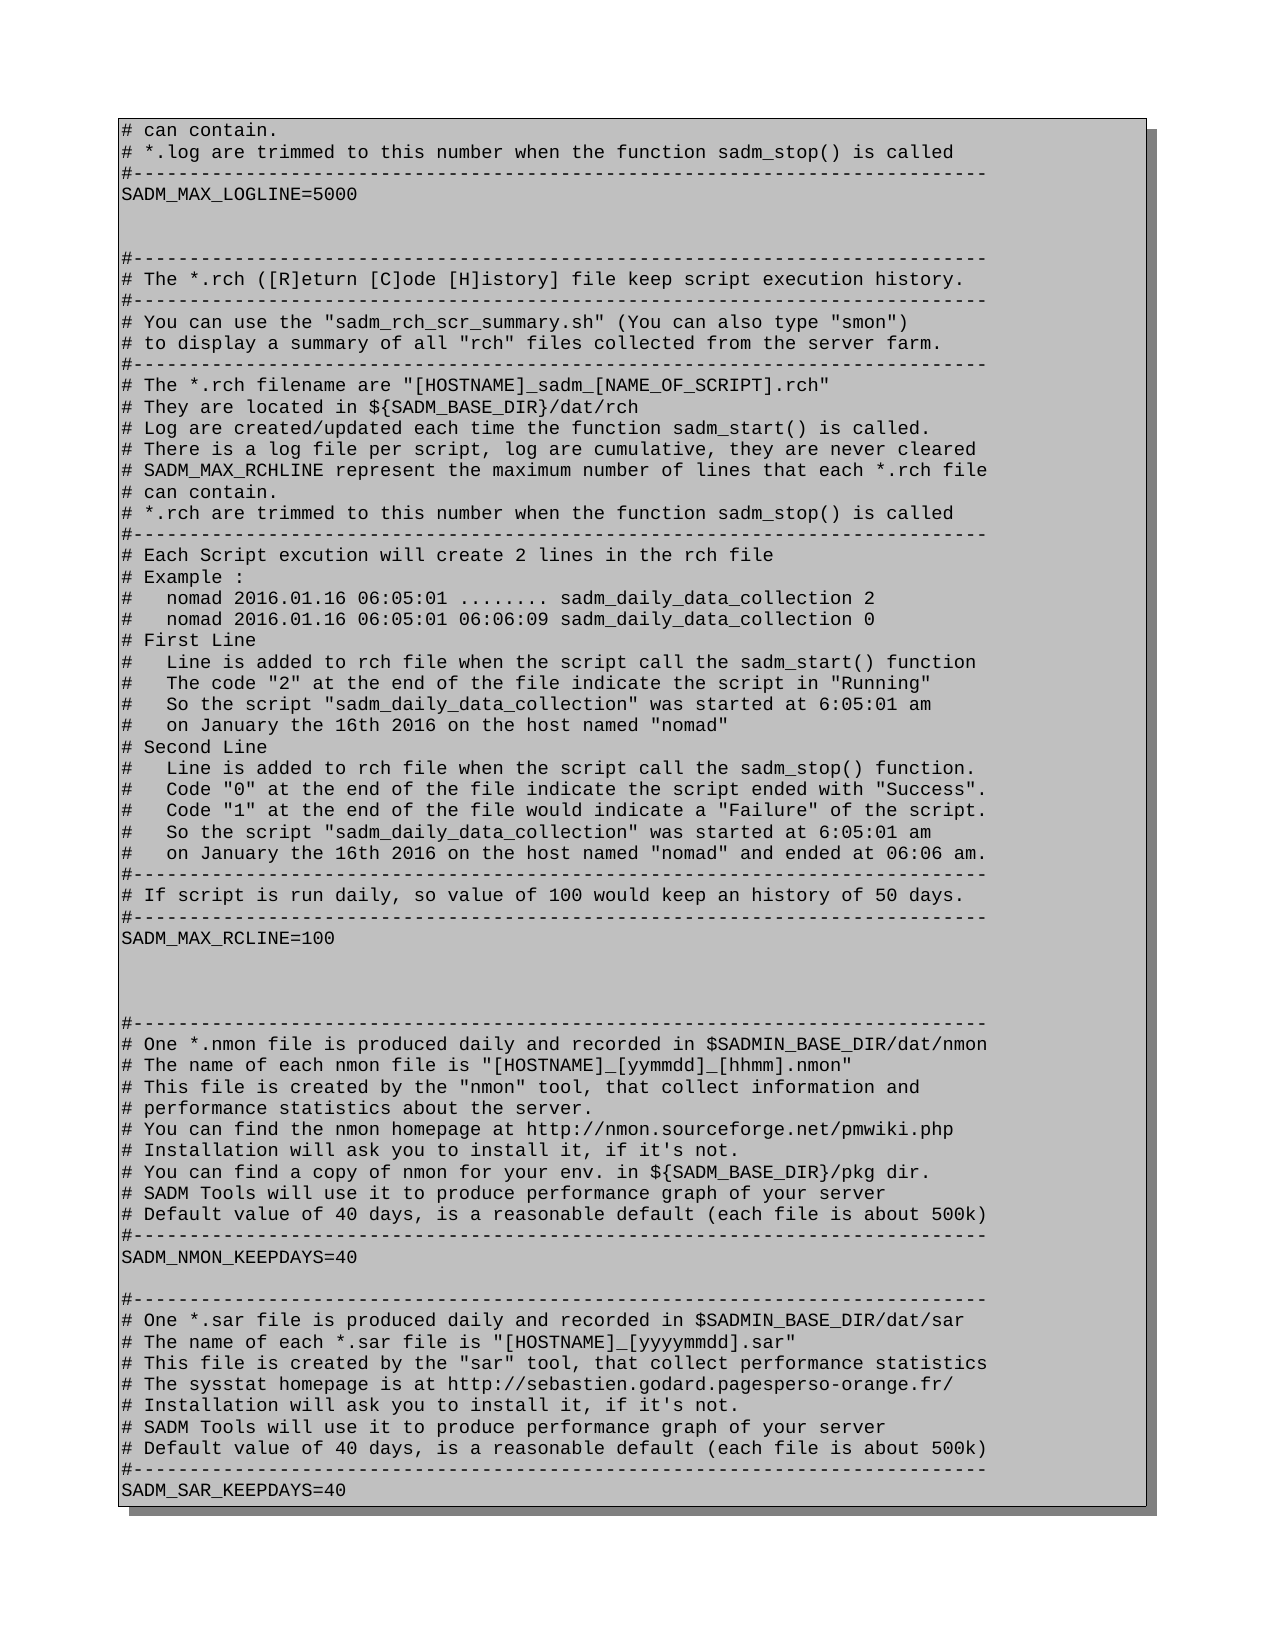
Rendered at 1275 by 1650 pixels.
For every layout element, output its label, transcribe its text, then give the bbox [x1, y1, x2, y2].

text # The sysstat homepage is at http://sebastien.godard.pagesperso-orange.fr/ [119, 1372, 1146, 1393]
text # Second Line [119, 734, 1146, 756]
text # Default value of 40 days, is a reasonable default (each file is about 500k) [119, 1202, 1146, 1223]
text # The *.rch filename are "[HOSTNAME]_sadm_[NAME_OF_SCRIPT].rch" [119, 373, 1146, 394]
text # *.log are trimmed to this number when the function sadm_stop() is called [119, 139, 1146, 161]
text # Each Script excution will create 2 lines in the rch file [119, 543, 1146, 564]
text #---------------------------------------------------------------------------- [119, 352, 1146, 373]
text # So the script "sadm_daily_data_collection" was started at 6:05:01 am [119, 819, 1146, 841]
text # One *.sar file is produced daily and recorded in $SADMIN_BASE_DIR/dat/sar [119, 1308, 1146, 1329]
text #---------------------------------------------------------------------------- [119, 1223, 1146, 1244]
text # Example : [119, 564, 1146, 586]
text #---------------------------------------------------------------------------- [119, 288, 1146, 309]
text # Log are created/updated each time the function sadm_start() is called. [119, 416, 1146, 437]
text # performance statistics about the server. [119, 1096, 1146, 1117]
text # You can find a copy of nmon for your env. in ${SADM_BASE_DIR}/pkg dir. [119, 1159, 1146, 1181]
text # SADM Tools will use it to produce performance graph of your server [119, 1414, 1146, 1436]
text # nomad 2016.01.16 06:05:01 06:06:09 sadm_daily_data_collection 0 [119, 607, 1146, 628]
text # The *.rch ([R]eturn [C]ode [H]istory] file keep script execution history. [119, 267, 1146, 288]
text # One *.nmon file is produced daily and recorded in $SADMIN_BASE_DIR/dat/nmon [119, 1032, 1146, 1053]
text # This file is created by the "sar" tool, that collect performance statistics [119, 1351, 1146, 1372]
text # Installation will ask you to install it, if it's not. [119, 1393, 1146, 1414]
text # *.rch are trimmed to this number when the function sadm_stop() is called [119, 501, 1146, 522]
text # Installation will ask you to install it, if it's not. [119, 1138, 1146, 1159]
text # The name of each *.sar file is "[HOSTNAME]_[yyyymmdd].sar" [119, 1329, 1146, 1351]
text #---------------------------------------------------------------------------- [119, 862, 1146, 883]
text # There is a log file per script, log are cumulative, they are never cleared [119, 437, 1146, 458]
text # Code "1" at the end of the file would indicate a "Failure" of the script. [119, 798, 1146, 819]
text SADM_NMON_KEEPDAYS=40 [119, 1244, 1146, 1266]
text SADM_SAR_KEEPDAYS=40 [119, 1478, 1146, 1506]
text # You can find the nmon homepage at http://nmon.sourceforge.net/pmwiki.php [119, 1117, 1146, 1138]
text # They are located in ${SADM_BASE_DIR}/dat/rch [119, 394, 1146, 416]
text # The code "2" at the end of the file indicate the script in "Running" [119, 671, 1146, 692]
text # SADM_MAX_RCHLINE represent the maximum number of lines that each *.rch file [119, 458, 1146, 479]
text # nomad 2016.01.16 06:05:01 ........ sadm_daily_data_collection 2 [119, 586, 1146, 607]
text SADM_MAX_LOGLINE=5000 [119, 182, 1146, 203]
text #---------------------------------------------------------------------------- [119, 1287, 1146, 1308]
text # on January the 16th 2016 on the host named "nomad" [119, 713, 1146, 734]
text # Code "0" at the end of the file indicate the script ended with "Success". [119, 777, 1146, 798]
text #---------------------------------------------------------------------------- [119, 904, 1146, 926]
text # to display a summary of all "rch" files collected from the server farm. [119, 331, 1146, 352]
text # can contain. [119, 119, 1146, 139]
text #---------------------------------------------------------------------------- [119, 1457, 1146, 1478]
text #---------------------------------------------------------------------------- [119, 246, 1146, 267]
text # Line is added to rch file when the script call the sadm_stop() function. [119, 756, 1146, 777]
text # If script is run daily, so value of 100 would keep an history of 50 days. [119, 883, 1146, 904]
text # So the script "sadm_daily_data_collection" was started at 6:05:01 am [119, 692, 1146, 713]
text # Default value of 40 days, is a reasonable default (each file is about 500k) [119, 1436, 1146, 1457]
text # can contain. [119, 479, 1146, 501]
text #---------------------------------------------------------------------------- [119, 522, 1146, 543]
text # The name of each nmon file is "[HOSTNAME]_[yymmdd]_[hhmm].nmon" [119, 1053, 1146, 1074]
text # First Line [119, 628, 1146, 649]
text # Line is added to rch file when the script call the sadm_start() function [119, 649, 1146, 671]
text SADM_MAX_RCLINE=100 [119, 926, 1146, 947]
text #---------------------------------------------------------------------------- [119, 161, 1146, 182]
text # This file is created by the "nmon" tool, that collect information and [119, 1074, 1146, 1096]
text #---------------------------------------------------------------------------- [119, 1011, 1146, 1032]
text # on January the 16th 2016 on the host named "nomad" and ended at 06:06 am. [119, 841, 1146, 862]
text # SADM Tools will use it to produce performance graph of your server [119, 1181, 1146, 1202]
text # You can use the "sadm_rch_scr_summary.sh" (You can also type "smon") [119, 309, 1146, 331]
